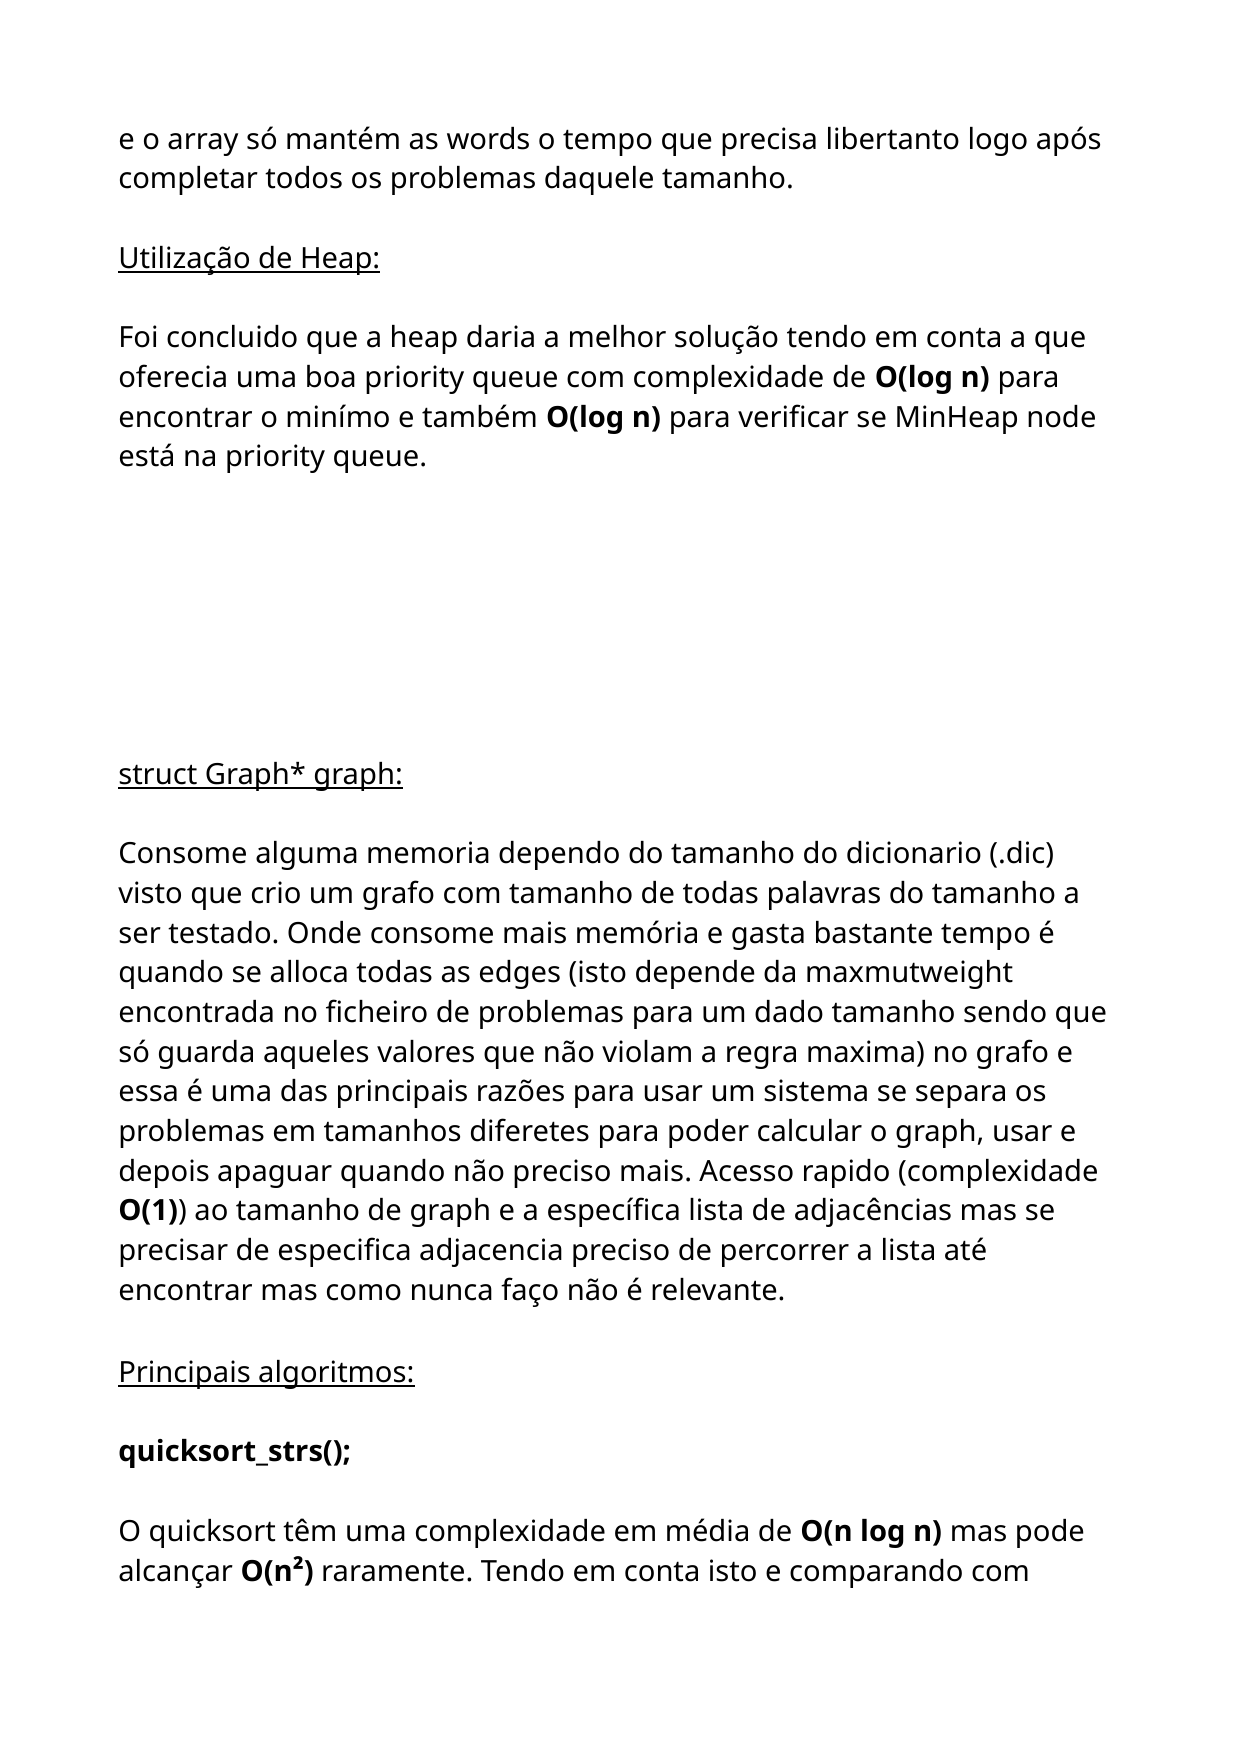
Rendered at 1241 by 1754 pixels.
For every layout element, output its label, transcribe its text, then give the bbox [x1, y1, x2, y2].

text Consome alguma memoria dependo do tamanho do dicionario (.dic) visto que crio um grafo com tamanho de todas palavras do tamanho a ser testado. Onde consome mais memória e gasta bastante tempo é quando se alloca todas as edges (isto depende da maxmutweight encontrada no ficheiro de problemas para um dado tamanho sendo que só guarda aqueles valores que não violam a regra maxima) no grafo e essa é uma das principais razões para usar um sistema se separa os problemas em tamanhos diferetes para poder calcular o graph, usar e depois apaguar quando não preciso mais. Acesso rapido (complexidade O(1)) ao tamanho de graph e a específica lista de adjacências mas se precisar de especifica adjacencia preciso de percorrer a lista até encontrar mas como nunca faço não é relevante. [118, 832, 1122, 1309]
text Utilização de Heap: [118, 237, 1122, 277]
text struct Graph* graph: [118, 753, 1122, 793]
text Principais algoritmos: [118, 1351, 1122, 1391]
text e o array só mantém as words o tempo que precisa libertanto logo após completar todos os problemas daquele tamanho. [118, 118, 1122, 197]
text quicksort_strs(); [118, 1431, 1122, 1470]
text O quicksort têm uma complexidade em média de O(n log n) mas pode alcançar O(n²) raramente. Tendo em conta isto e comparando com [118, 1510, 1122, 1589]
text Foi concluido que a heap daria a melhor solução tendo em conta a que oferecia uma boa priority queue com complexidade de O(log n) para encontrar o minímo e também O(log n) para verificar se MinHeap node está na priority queue. [118, 317, 1122, 475]
